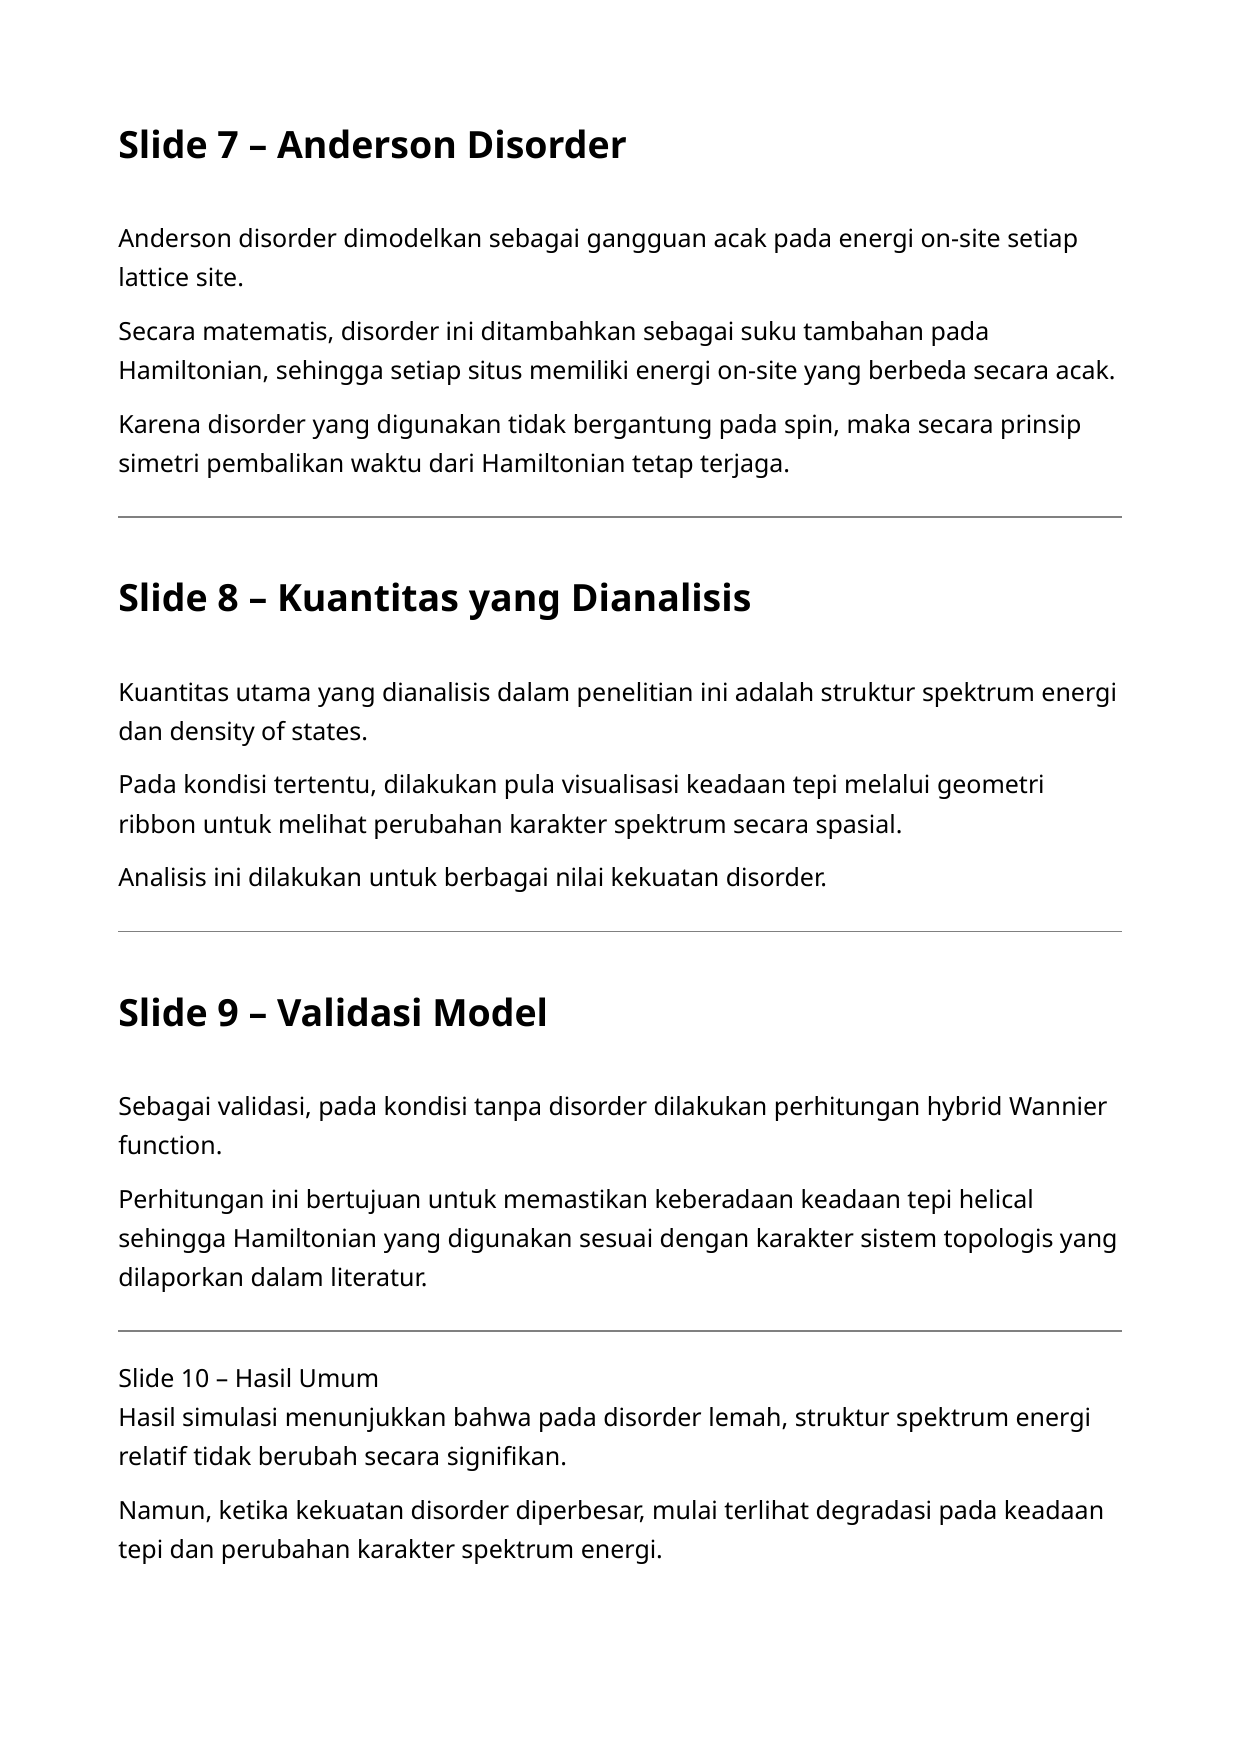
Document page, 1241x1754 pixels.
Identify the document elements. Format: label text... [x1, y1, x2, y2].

text Perhitungan ini bertujuan untuk memastikan keberadaan keadaan tepi helical sehingga Hamiltonian yang digunakan sesuai dengan karakter sistem topologis yang dilaporkan dalam literatur. [118, 1181, 1122, 1294]
subtitle Slide 7 – Anderson Disorder [118, 118, 1122, 169]
subtitle Slide 9 – Validasi Model [118, 986, 1122, 1037]
subtitle Slide 8 – Kuantitas yang Dianalisis [118, 572, 1122, 623]
text Kuantitas utama yang dianalisis dalam penelitian ini adalah struktur spektrum energi dan density of states. [118, 635, 1122, 747]
text Pada kondisi tertentu, dilakukan pula visualisasi keadaan tepi melalui geometri ribbon untuk melihat perubahan karakter spektrum secara spasial. [118, 767, 1122, 840]
text Analisis ini dilakukan untuk berbagai nilai kekuatan disorder. [118, 860, 1122, 894]
text Anderson disorder dimodelkan sebagai gangguan acak pada energi on-site setiap lattice site. [118, 182, 1122, 294]
text Namun, ketika kekuatan disorder diperbesar, mulai terlihat degradasi pada keadaan tepi dan perubahan karakter spektrum energi. [118, 1493, 1122, 1566]
text Secara matematis, disorder ini ditambahkan sebagai suku tambahan pada Hamiltonian, sehingga setiap situs memiliki energi on-site yang berbeda secara acak. [118, 314, 1122, 387]
text Karena disorder yang digunakan tidak bergantung pada spin, maka secara prinsip simetri pembalikan waktu dari Hamiltonian tetap terjaga. [118, 407, 1122, 480]
text Slide 10 – Hasil Umum Hasil simulasi menunjukkan bahwa pada disorder lemah, struktur spektrum energi relatif tidak berubah secara signifikan. [118, 1361, 1122, 1473]
text Sebagai validasi, pada kondisi tanpa disorder dilakukan perhitungan hybrid Wannier function. [118, 1049, 1122, 1162]
